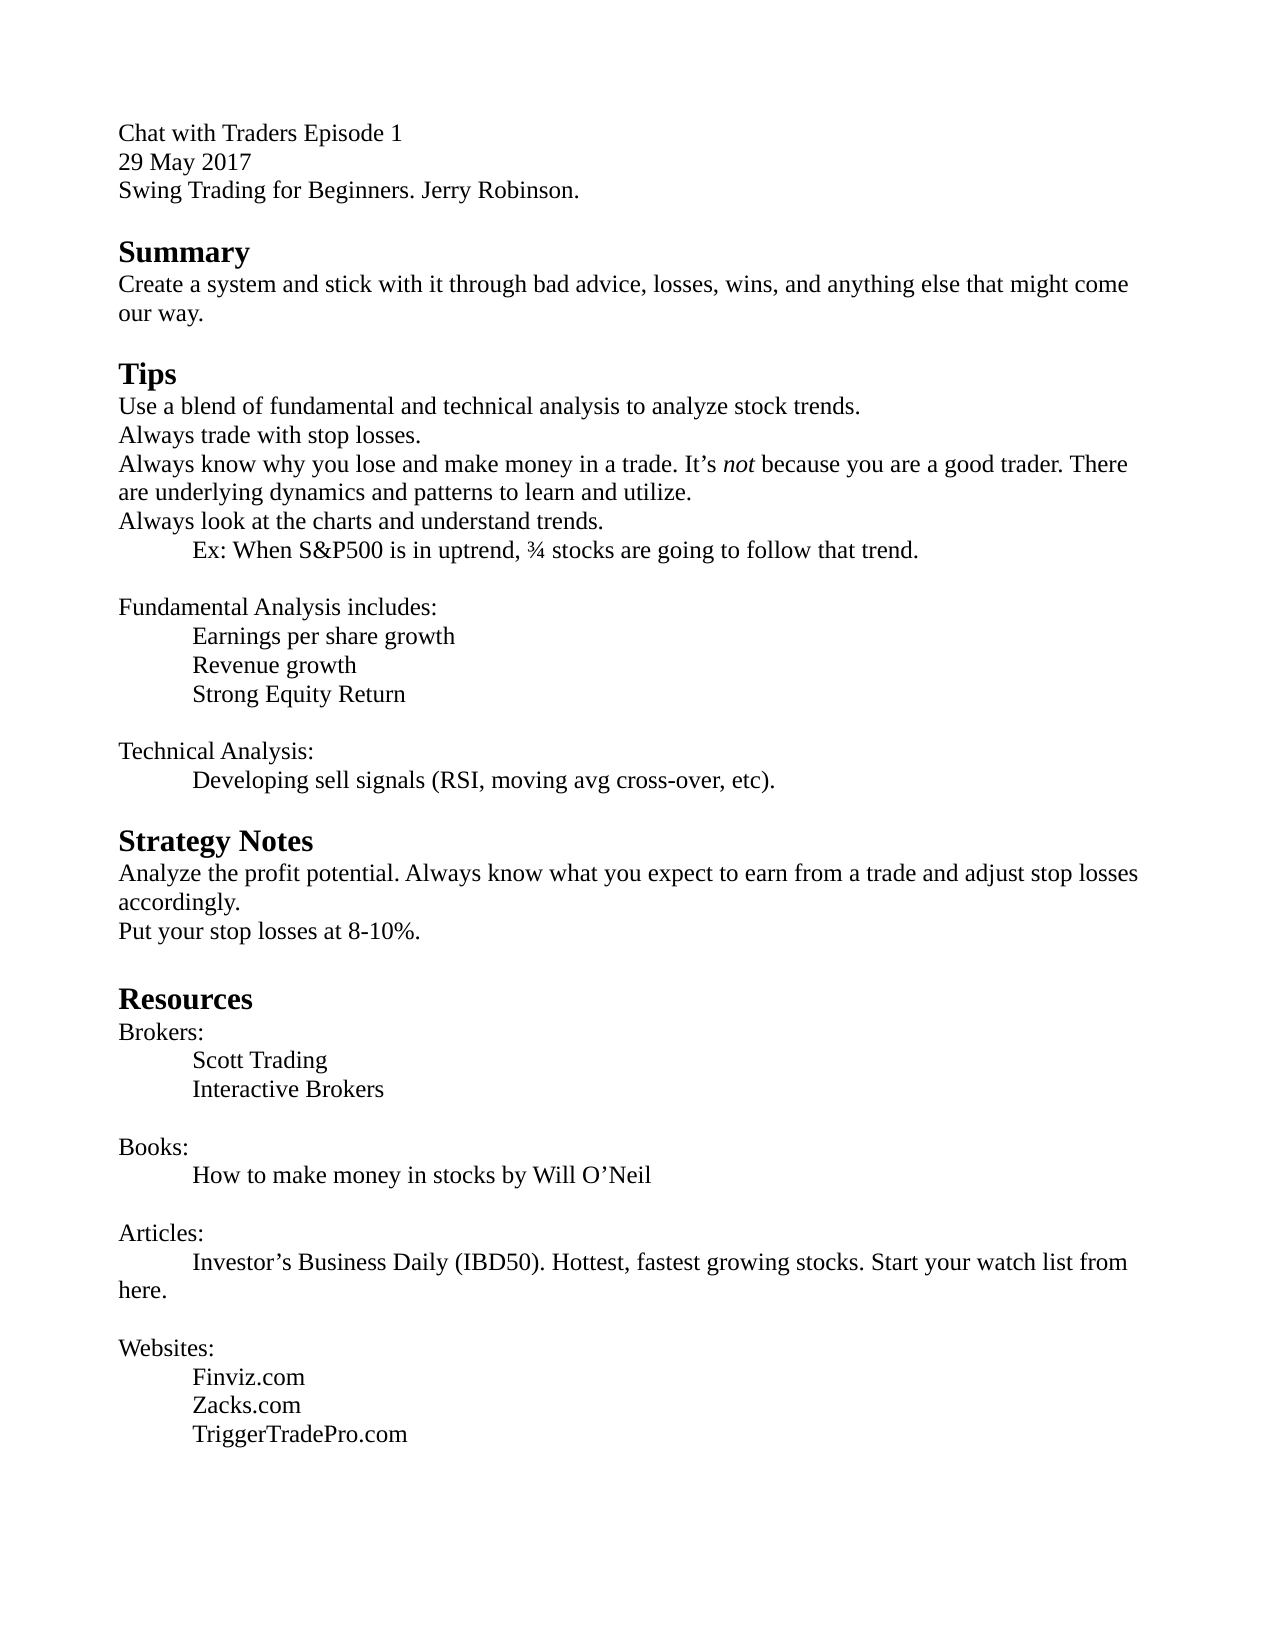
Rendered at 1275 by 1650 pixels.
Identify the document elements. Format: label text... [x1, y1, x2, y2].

text Brokers: [118, 1017, 1157, 1045]
text Analyze the profit potential. Always know what you expect to earn from a trade and adjust stop losses accordingly. [118, 858, 1157, 916]
text Always look at the charts and understand trends. [118, 506, 1157, 535]
text Earnings per share growth [118, 621, 1157, 650]
text TriggerTradePro.com [118, 1419, 1157, 1448]
text Ex: When S&P500 is in uptrend, ¾ stocks are going to follow that trend. [118, 535, 1157, 564]
text How to make money in stocks by Will O’Neil [118, 1160, 1157, 1189]
text Revenue growth [118, 650, 1157, 679]
text Technical Analysis: [118, 736, 1157, 765]
text Articles: [118, 1218, 1157, 1247]
text Developing sell signals (RSI, moving avg cross-over, etc). [118, 765, 1157, 794]
text Investor’s Business Daily (IBD50). Hottest, fastest growing stocks. Start your watch list from here. [118, 1247, 1157, 1304]
text Fundamental Analysis includes: [118, 592, 1157, 621]
text Always trade with stop losses. [118, 420, 1157, 449]
text Tips [118, 355, 1157, 391]
text Books: [118, 1132, 1157, 1160]
text Scott Trading [118, 1045, 1157, 1074]
text Strategy Notes [118, 822, 1157, 858]
text Use a blend of fundamental and technical analysis to analyze stock trends. [118, 391, 1157, 420]
text Swing Trading for Beginners. Jerry Robinson. [118, 176, 1157, 204]
text Websites: [118, 1333, 1157, 1362]
text Resources [118, 981, 1157, 1017]
text Always know why you lose and make money in a trade. It’s not because you are a good trader. There are underlying dynamics and patterns to learn and utilize. [118, 449, 1157, 506]
text Strong Equity Return [118, 679, 1157, 707]
text Finviz.com [118, 1362, 1157, 1390]
text Put your stop losses at 8-10%. [118, 916, 1157, 945]
text 29 May 2017 [118, 147, 1157, 176]
text Interactive Brokers [118, 1074, 1157, 1103]
text Create a system and stick with it through bad advice, losses, wins, and anything else that might come our way. [118, 269, 1157, 327]
text Summary [118, 233, 1157, 269]
text Chat with Traders Episode 1 [118, 118, 1157, 147]
text Zacks.com [118, 1390, 1157, 1419]
